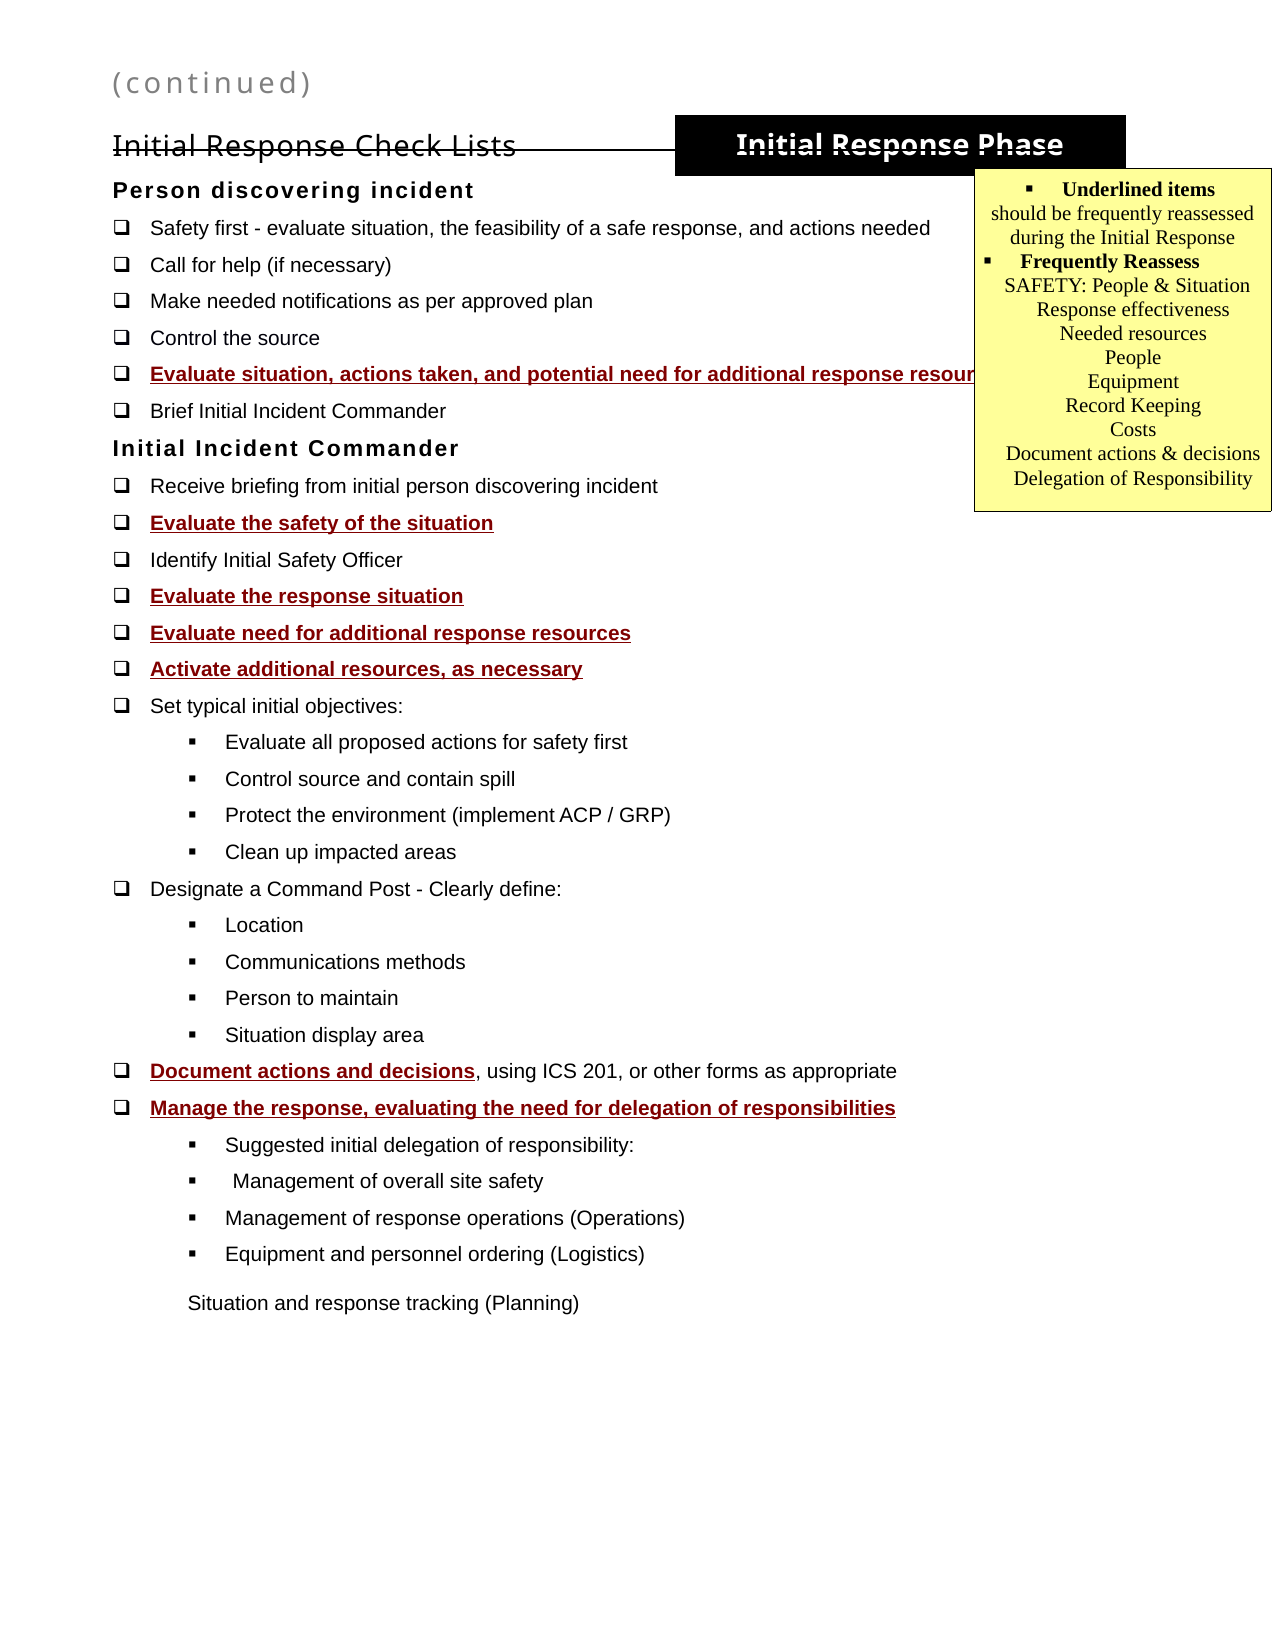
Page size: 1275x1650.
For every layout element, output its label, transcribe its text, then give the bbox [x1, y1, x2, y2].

list Activate additional resources, as necessary [112, 657, 1162, 681]
list Management of overall site safety [187, 1169, 1162, 1193]
list Control the source [112, 326, 974, 350]
text should be frequently reassessed during the Initial Response [983, 201, 1262, 249]
list Control source and contain spill [187, 767, 1162, 791]
list Identify Initial Safety Officer [112, 547, 1162, 571]
list Equipment and personnel ordering (Logistics) [187, 1242, 1162, 1266]
list Clean up impacted areas [187, 840, 1162, 864]
list Evaluate situation, actions taken, and potential need for additional response resources [112, 362, 974, 386]
list Management of response operations (Operations) [187, 1206, 1162, 1229]
list Evaluate need for additional response resources [112, 621, 1162, 644]
list Person to maintain [187, 986, 1162, 1010]
subtitle Initial Response Check Lists [112, 150, 675, 165]
text  Needed resources [983, 321, 1262, 345]
list Underlined items [983, 177, 1262, 201]
list Situation display area [187, 1023, 1162, 1047]
text Situation and response tracking (Planning) [187, 1291, 1162, 1315]
list Make needed notifications as per approved plan [112, 289, 974, 313]
list Call for help (if necessary) [112, 253, 974, 277]
text  Costs [983, 417, 1262, 441]
list Evaluate all proposed actions for safety first [187, 730, 1162, 754]
list Suggested initial delegation of responsibility: [187, 1132, 1162, 1156]
text  SAFETY: People & Situation [983, 273, 1262, 297]
subtitle Initial Response Check Lists [1126, 125, 1162, 165]
text  Response effectiveness [983, 297, 1262, 321]
text  People [983, 345, 1262, 369]
subtitle Initial Response Check Lists [112, 125, 675, 149]
list Receive briefing from initial person discovering incident [112, 474, 974, 498]
subtitle Person discovering incident [112, 177, 974, 203]
list Communications methods [187, 949, 1162, 974]
text  Document actions & decisions [983, 441, 1262, 465]
list Brief Initial Incident Commander [112, 399, 974, 423]
list Document actions and decisions, using ICS 201, or other forms as appropriate [112, 1059, 1162, 1083]
list Evaluate the response situation [112, 584, 1162, 608]
text  Delegation of Responsibility [983, 465, 1262, 489]
list Manage the response, evaluating the need for delegation of responsibilities [112, 1096, 1162, 1120]
list Location [187, 913, 1162, 937]
list Frequently Reassess [983, 249, 1262, 273]
text  Equipment [983, 369, 1262, 393]
text  Record Keeping [983, 393, 1262, 417]
list Set typical initial objectives: [112, 694, 1162, 718]
list Safety first - evaluate situation, the feasibility of a safe response, and actions needed [112, 216, 974, 240]
subtitle Initial Incident Commander [112, 435, 974, 462]
list Designate a Command Post - Clearly define: [112, 876, 1162, 901]
list Evaluate the safety of the situation [112, 511, 1162, 535]
list Protect the environment (implement ACP / GRP) [187, 803, 1162, 827]
